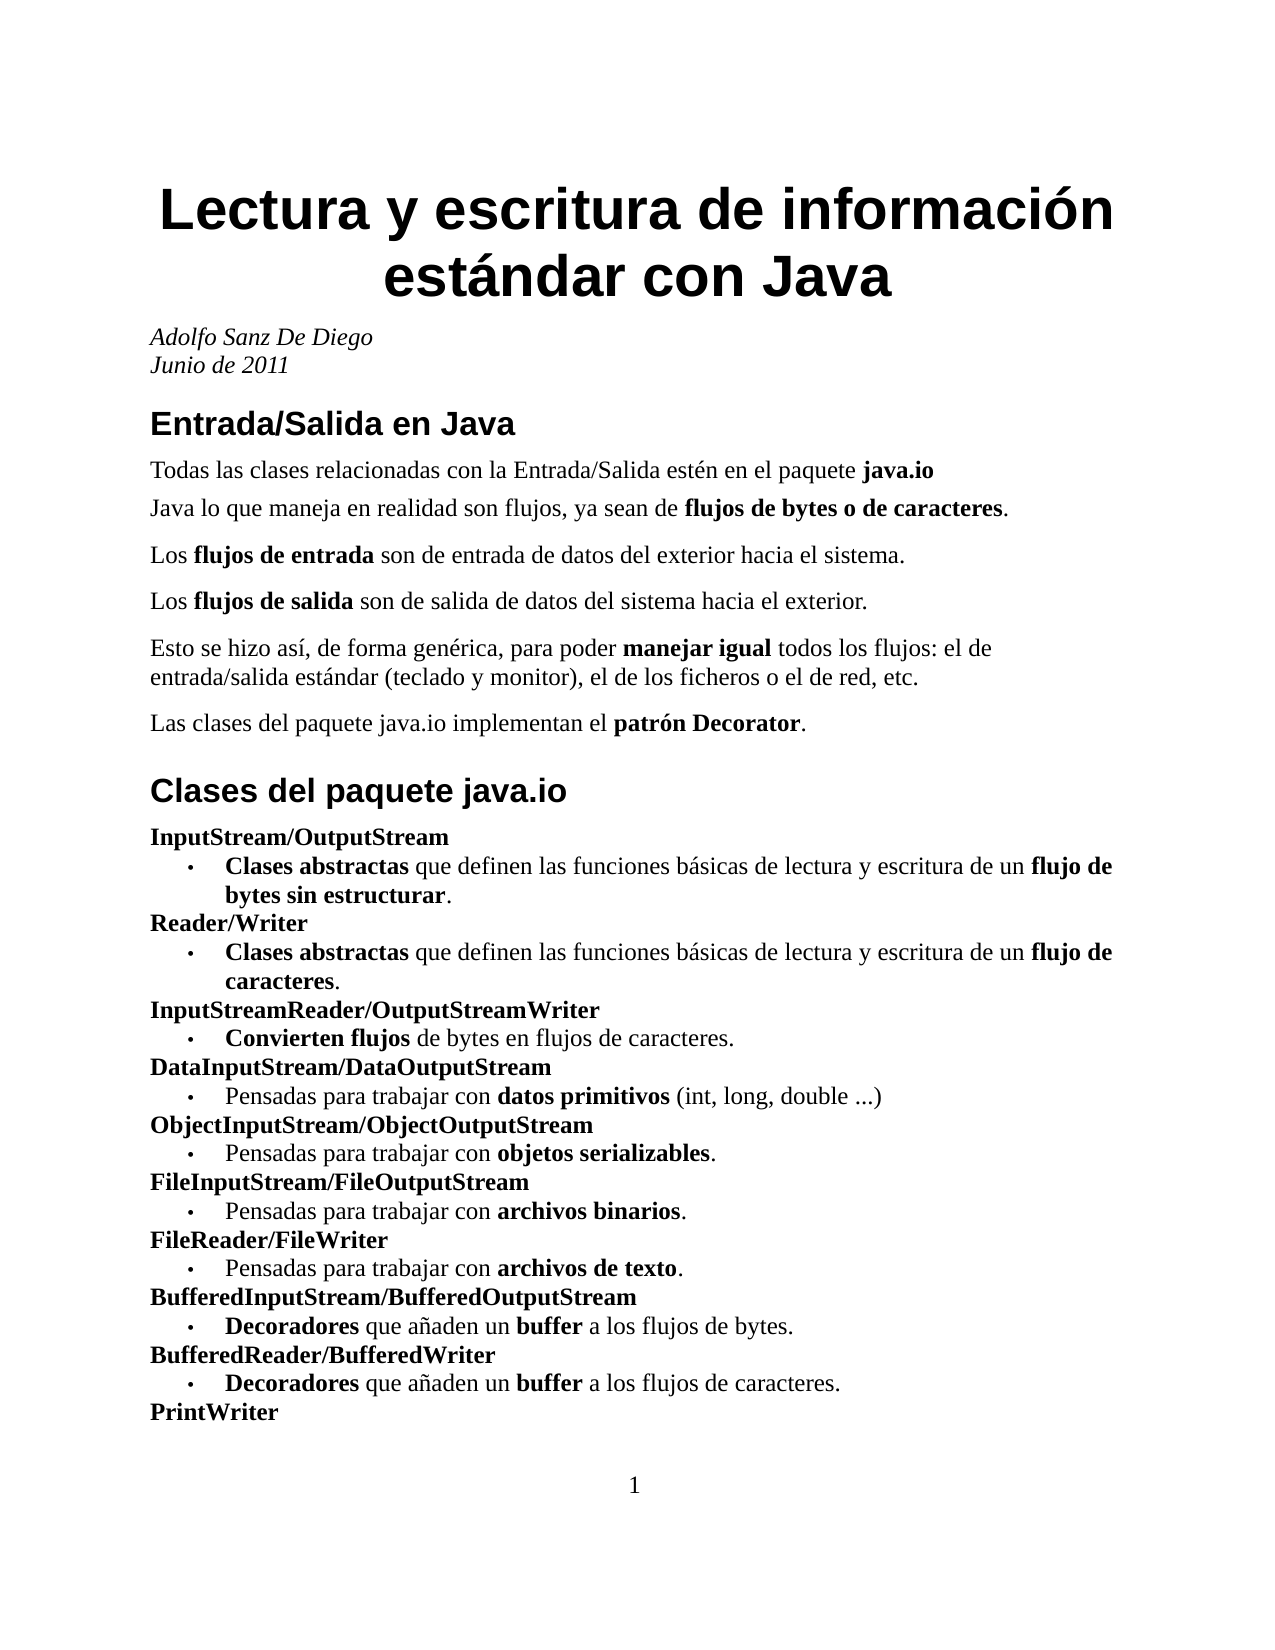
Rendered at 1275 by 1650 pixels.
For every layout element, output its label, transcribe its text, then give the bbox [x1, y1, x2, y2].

text FileReader/FileWriter [150, 1225, 1125, 1253]
text Adolfo Sanz De Diego [150, 322, 1125, 350]
title Lectura y escritura de información estándar con Java [150, 175, 1125, 309]
list Clases abstractas que definen las funciones básicas de lectura y escritura de un flujo de bytes sin estructurar. [187, 851, 1125, 908]
list Convierten flujos de bytes en flujos de caracteres. [187, 1023, 1125, 1052]
list Pensadas para trabajar con datos primitivos (int, long, double ...) [187, 1081, 1125, 1110]
text Las clases del paquete java.io implementan el patrón Decorator. [150, 708, 1125, 737]
text Junio de 2011 [150, 350, 1125, 379]
text Los flujos de entrada son de entrada de datos del exterior hacia el sistema. [150, 540, 1125, 568]
subtitle Clases del paquete java.io [150, 771, 1125, 810]
text ObjectInputStream/ObjectOutputStream [150, 1110, 1125, 1138]
list Pensadas para trabajar con archivos de texto. [187, 1253, 1125, 1282]
text Esto se hizo así, de forma genérica, para poder manejar igual todos los flujos: el de entrada/salida estándar (teclado y monitor), el de los ficheros o el de red, etc. [150, 633, 1125, 691]
text FileInputStream/FileOutputStream [150, 1167, 1125, 1196]
text BufferedReader/BufferedWriter [150, 1340, 1125, 1368]
text BufferedInputStream/BufferedOutputStream [150, 1282, 1125, 1311]
text Todas las clases relacionadas con la Entrada/Salida estén en el paquete java.io [150, 455, 1125, 484]
list Pensadas para trabajar con objetos serializables. [187, 1138, 1125, 1167]
text Reader/Writer [150, 908, 1125, 937]
list Pensadas para trabajar con archivos binarios. [187, 1196, 1125, 1225]
subtitle Entrada/Salida en Java [150, 404, 1125, 443]
text DataInputStream/DataOutputStream [150, 1052, 1125, 1081]
list Decoradores que añaden un buffer a los flujos de bytes. [187, 1311, 1125, 1340]
text InputStream/OutputStream [150, 822, 1125, 851]
list Clases abstractas que definen las funciones básicas de lectura y escritura de un flujo de caracteres. [187, 937, 1125, 995]
text InputStreamReader/OutputStreamWriter [150, 995, 1125, 1023]
list Decoradores que añaden un buffer a los flujos de caracteres. [187, 1368, 1125, 1397]
text Java lo que maneja en realidad son flujos, ya sean de flujos de bytes o de caracteres. [150, 493, 1125, 522]
text Los flujos de salida son de salida de datos del sistema hacia el exterior. [150, 586, 1125, 615]
text PrintWriter [150, 1397, 1125, 1426]
